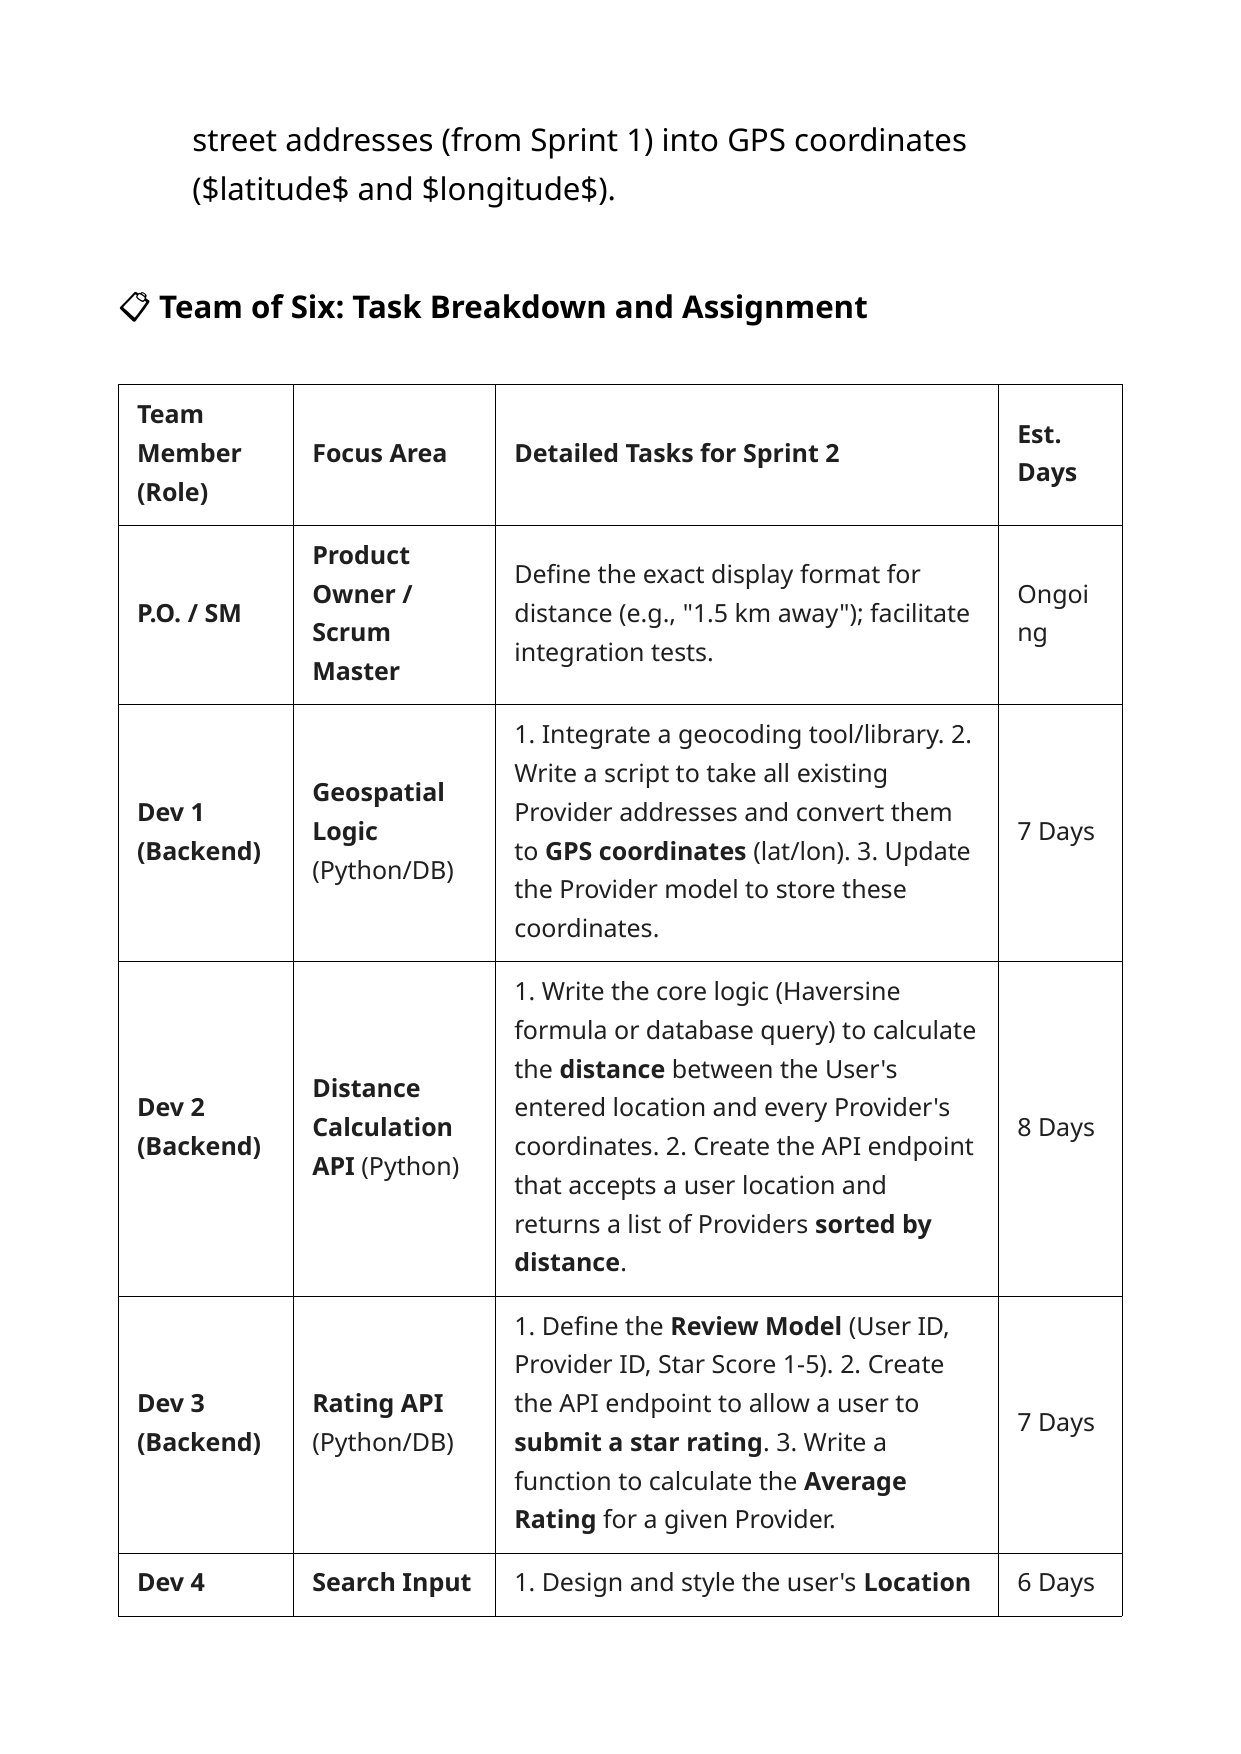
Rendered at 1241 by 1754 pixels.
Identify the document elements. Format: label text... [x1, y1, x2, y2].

table_cell 1. Design and style the user's Location [496, 1554, 998, 1616]
table_cell P.O. / SM [119, 526, 293, 704]
table_cell Dev 2 (Backend) [119, 962, 293, 1296]
table_cell Dev 4 [119, 1554, 293, 1616]
table_cell 1. Integrate a geocoding tool/library. 2. Write a script to take all existing Provider addresses and convert them to GPS coordinates (lat/lon). 3. Update the Provider model to store these coordinates. [496, 705, 998, 961]
table_header Focus Area [294, 385, 495, 525]
table_cell Search Input [294, 1554, 495, 1616]
table_cell Rating API (Python/DB) [294, 1297, 495, 1552]
table_header Detailed Tasks for Sprint 2 [496, 385, 998, 525]
table_header Team Member (Role) [119, 385, 293, 525]
table_cell Define the exact display format for distance (e.g., "1.5 km away"); facilitate integration tests. [496, 526, 998, 704]
table_cell 7 Days [999, 705, 1122, 961]
table_cell Distance Calculation API (Python) [294, 962, 495, 1296]
table_cell Product Owner / Scrum Master [294, 526, 495, 704]
subtitle 📋 Team of Six: Task Breakdown and Assignment [118, 285, 1122, 328]
table_cell Ongoing [999, 526, 1122, 704]
table_cell Geospatial Logic (Python/DB) [294, 705, 495, 961]
table_cell 7 Days [999, 1297, 1122, 1552]
table_header Est. Days [999, 385, 1122, 525]
table_cell 1. Write the core logic (Haversine formula or database query) to calculate the distance between the User's entered location and every Provider's coordinates. 2. Create the API endpoint that accepts a user location and returns a list of Providers sorted by distance. [496, 962, 998, 1296]
table_cell Dev 1 (Backend) [119, 705, 293, 961]
list street addresses (from Sprint 1) into GPS coordinates ($latitude$ and $longitude$). [162, 118, 1122, 209]
table_cell 6 Days [999, 1554, 1122, 1616]
table_cell Dev 3 (Backend) [119, 1297, 293, 1552]
table_cell 8 Days [999, 962, 1122, 1296]
table_cell 1. Define the Review Model (User ID, Provider ID, Star Score 1-5). 2. Create the API endpoint to allow a user to submit a star rating. 3. Write a function to calculate the Average Rating for a given Provider. [496, 1297, 998, 1552]
